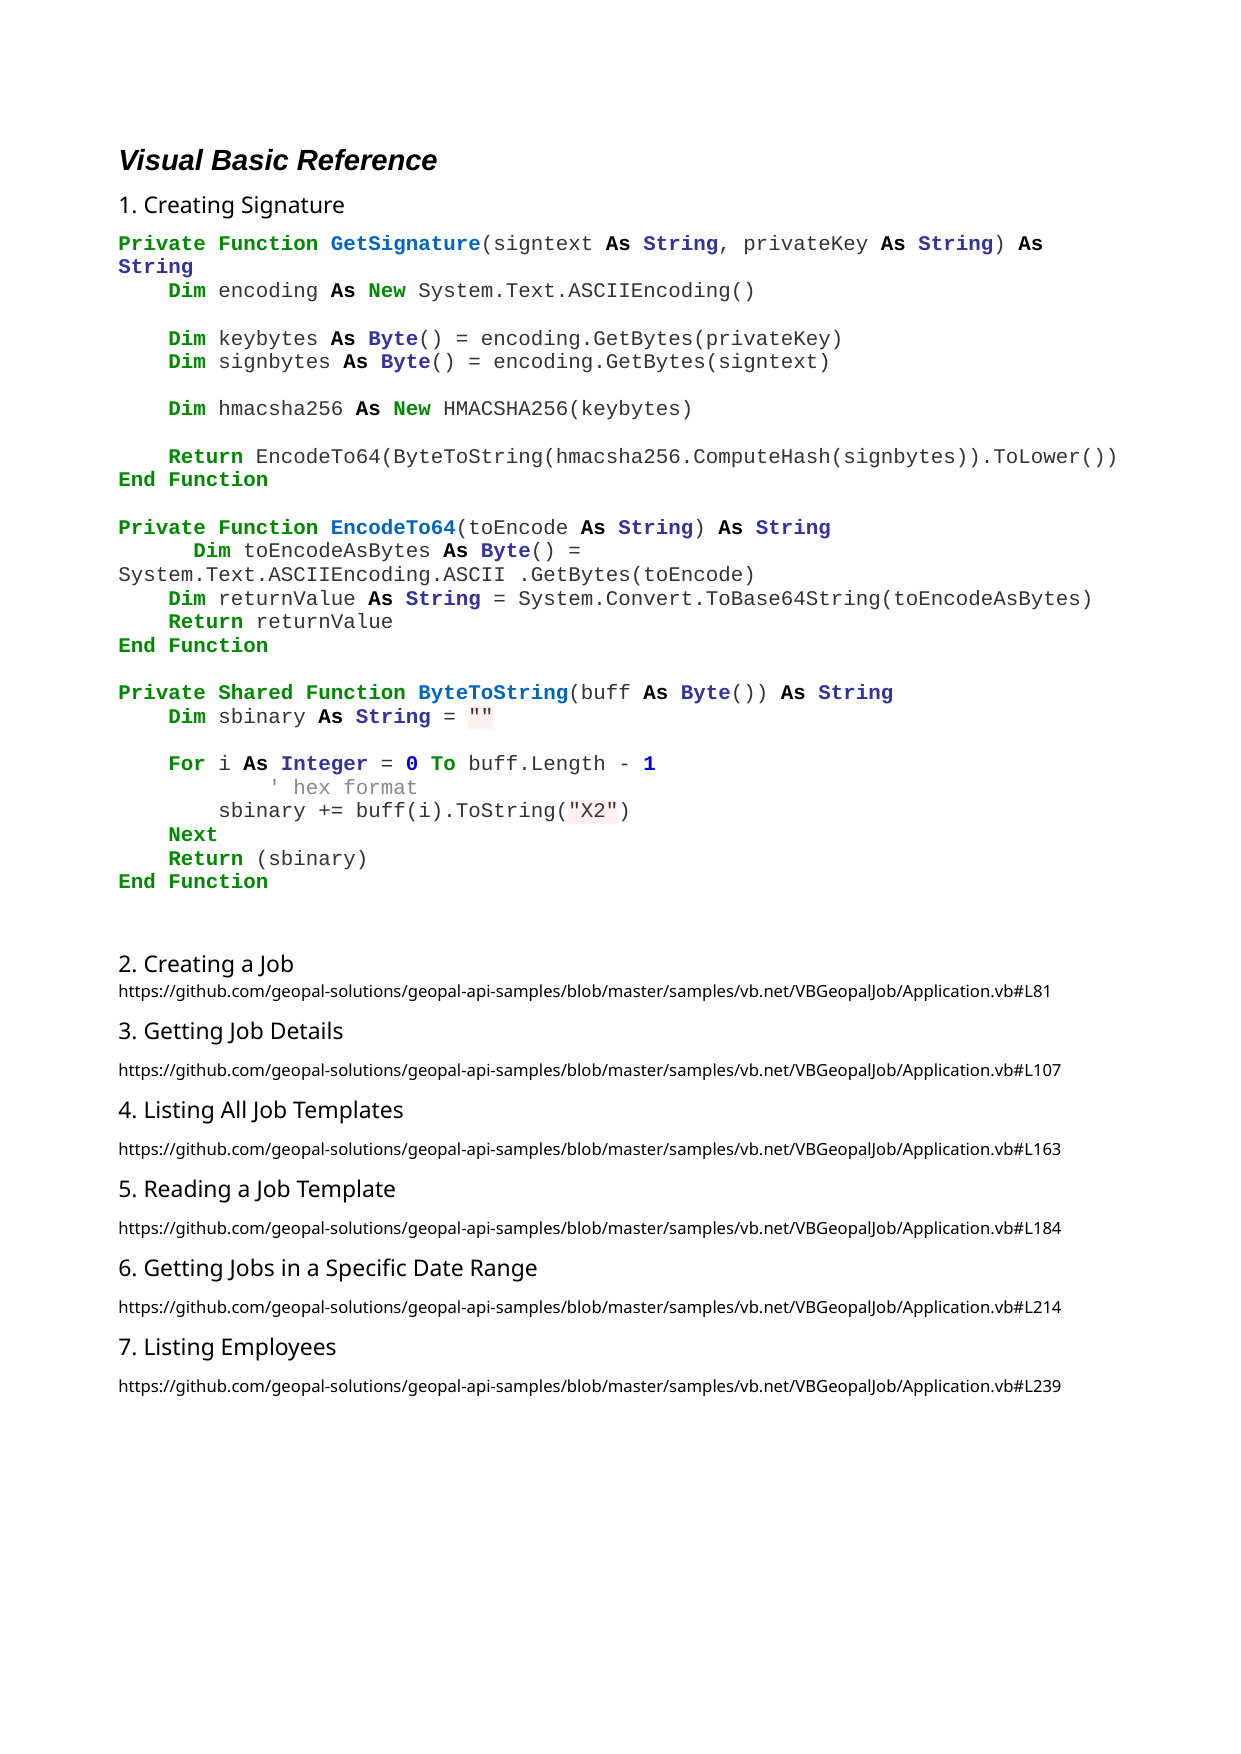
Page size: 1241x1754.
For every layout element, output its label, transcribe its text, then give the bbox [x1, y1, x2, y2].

text sbinary += buff(i).ToString("X2") [118, 800, 1122, 824]
text Private Function GetSignature(signtext As String, privateKey As String) As String [118, 233, 1122, 280]
text Dim sbinary As String = "" [118, 706, 1122, 729]
text 3. Getting Job Details [118, 1014, 1122, 1046]
text End Function [118, 469, 1122, 493]
text Dim hmacsha256 As New HMACSHA256(keybytes) [118, 398, 1122, 422]
text Return returnValue [118, 611, 1122, 635]
text https://github.com/geopal-solutions/geopal-api-samples/blob/master/samples/vb.net/VBGeopalJob/Application.vb#L107 [118, 1058, 1122, 1081]
text Private Function EncodeTo64(toEncode As String) As String [118, 517, 1122, 540]
text 5. Reading a Job Template [118, 1172, 1122, 1204]
text End Function [118, 635, 1122, 658]
text 6. Getting Jobs in a Specific Date Range [118, 1251, 1122, 1283]
text Return EncodeTo64(ByteToString(hmacsha256.ComputeHash(signbytes)).ToLower()) [118, 446, 1122, 469]
text Dim encoding As New System.Text.ASCIIEncoding() [118, 280, 1122, 304]
text 4. Listing All Job Templates [118, 1093, 1122, 1125]
text Next [118, 824, 1122, 848]
text 7. Listing Employees [118, 1330, 1122, 1362]
text 2. Creating a Job https://github.com/geopal-solutions/geopal-api-samples/blob/master/samples/vb.net/VBGeopalJob/Application.vb#L81 [118, 948, 1122, 1002]
text https://github.com/geopal-solutions/geopal-api-samples/blob/master/samples/vb.net/VBGeopalJob/Application.vb#L184 [118, 1216, 1122, 1239]
text Dim signbytes As Byte() = encoding.GetBytes(signtext) [118, 351, 1122, 375]
text Dim returnValue As String = System.Convert.ToBase64String(toEncodeAsBytes) [118, 588, 1122, 611]
subtitle Visual Basic Reference [118, 143, 1122, 177]
text https://github.com/geopal-solutions/geopal-api-samples/blob/master/samples/vb.net/VBGeopalJob/Application.vb#L239 [118, 1374, 1122, 1397]
text End Function [118, 871, 1122, 895]
text Dim keybytes As Byte() = encoding.GetBytes(privateKey) [118, 327, 1122, 351]
text Dim toEncodeAsBytes As Byte() = System.Text.ASCIIEncoding.ASCII .GetBytes(toEncode) [118, 540, 1122, 588]
text 1. Creating Signature [118, 189, 1122, 220]
text ' hex format [118, 777, 1122, 800]
text Private Shared Function ByteToString(buff As Byte()) As String [118, 682, 1122, 706]
text Return (sbinary) [118, 848, 1122, 871]
text https://github.com/geopal-solutions/geopal-api-samples/blob/master/samples/vb.net/VBGeopalJob/Application.vb#L163 [118, 1137, 1122, 1160]
text For i As Integer = 0 To buff.Length - 1 [118, 753, 1122, 777]
text https://github.com/geopal-solutions/geopal-api-samples/blob/master/samples/vb.net/VBGeopalJob/Application.vb#L214 [118, 1295, 1122, 1318]
